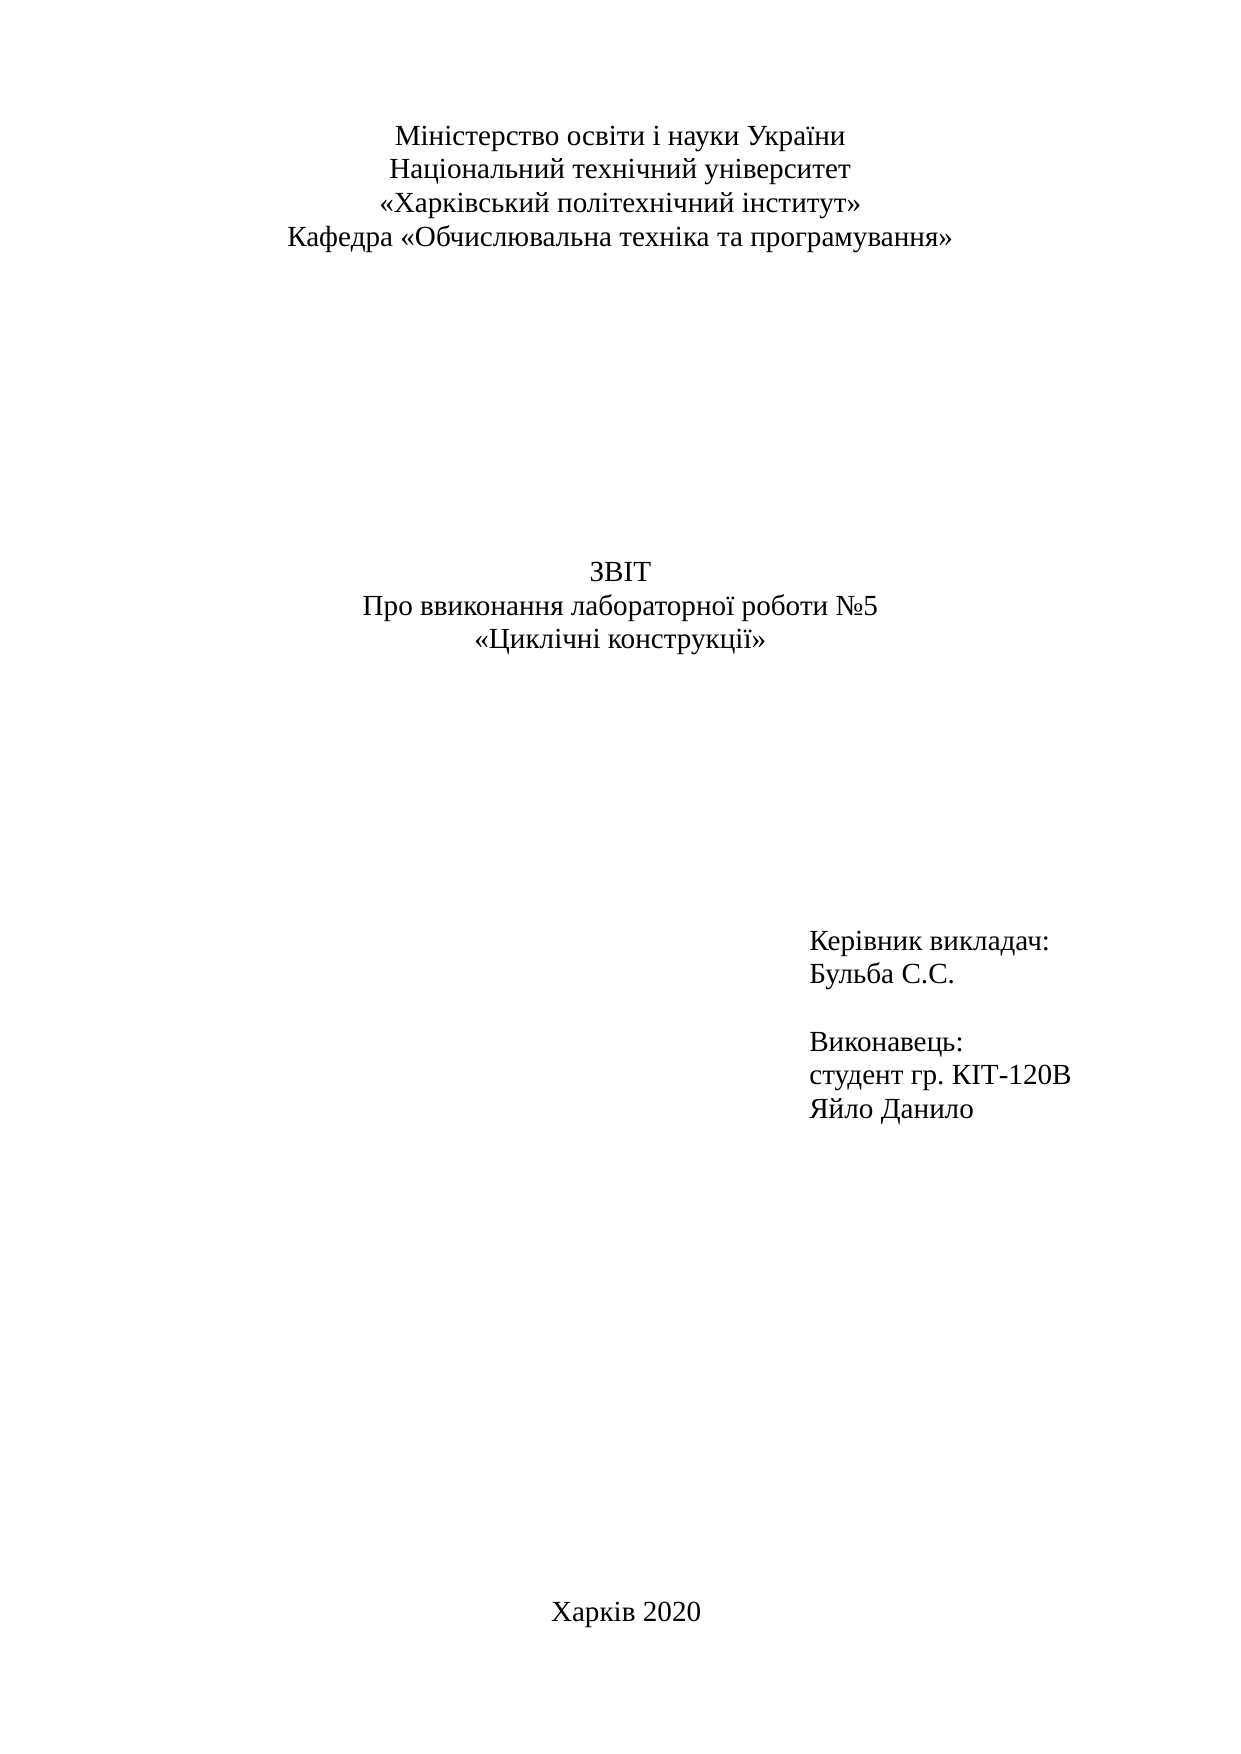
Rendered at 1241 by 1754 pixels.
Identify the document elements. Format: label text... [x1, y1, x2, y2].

text «Циклічні конструкції» [118, 621, 1122, 655]
text «Харківський політехнічний інститут» [118, 185, 1122, 219]
text Бульба С.С. [809, 957, 1122, 990]
text Кафедра «Обчислювальна техніка та програмування» [118, 219, 1122, 252]
text Національний технічний університет [118, 152, 1122, 185]
text Виконавець: [809, 1024, 1122, 1057]
text Міністерство освіти і науки України [118, 118, 1122, 152]
text Про ввиконання лабораторної роботи №5 [118, 588, 1122, 621]
text Яйло Данило [809, 1091, 1122, 1124]
text Харків 2020 [130, 1594, 1122, 1627]
text студент гр. КІТ-120В [809, 1057, 1122, 1091]
text ЗВІТ [118, 554, 1122, 588]
text Керівник викладач: [809, 923, 1122, 957]
